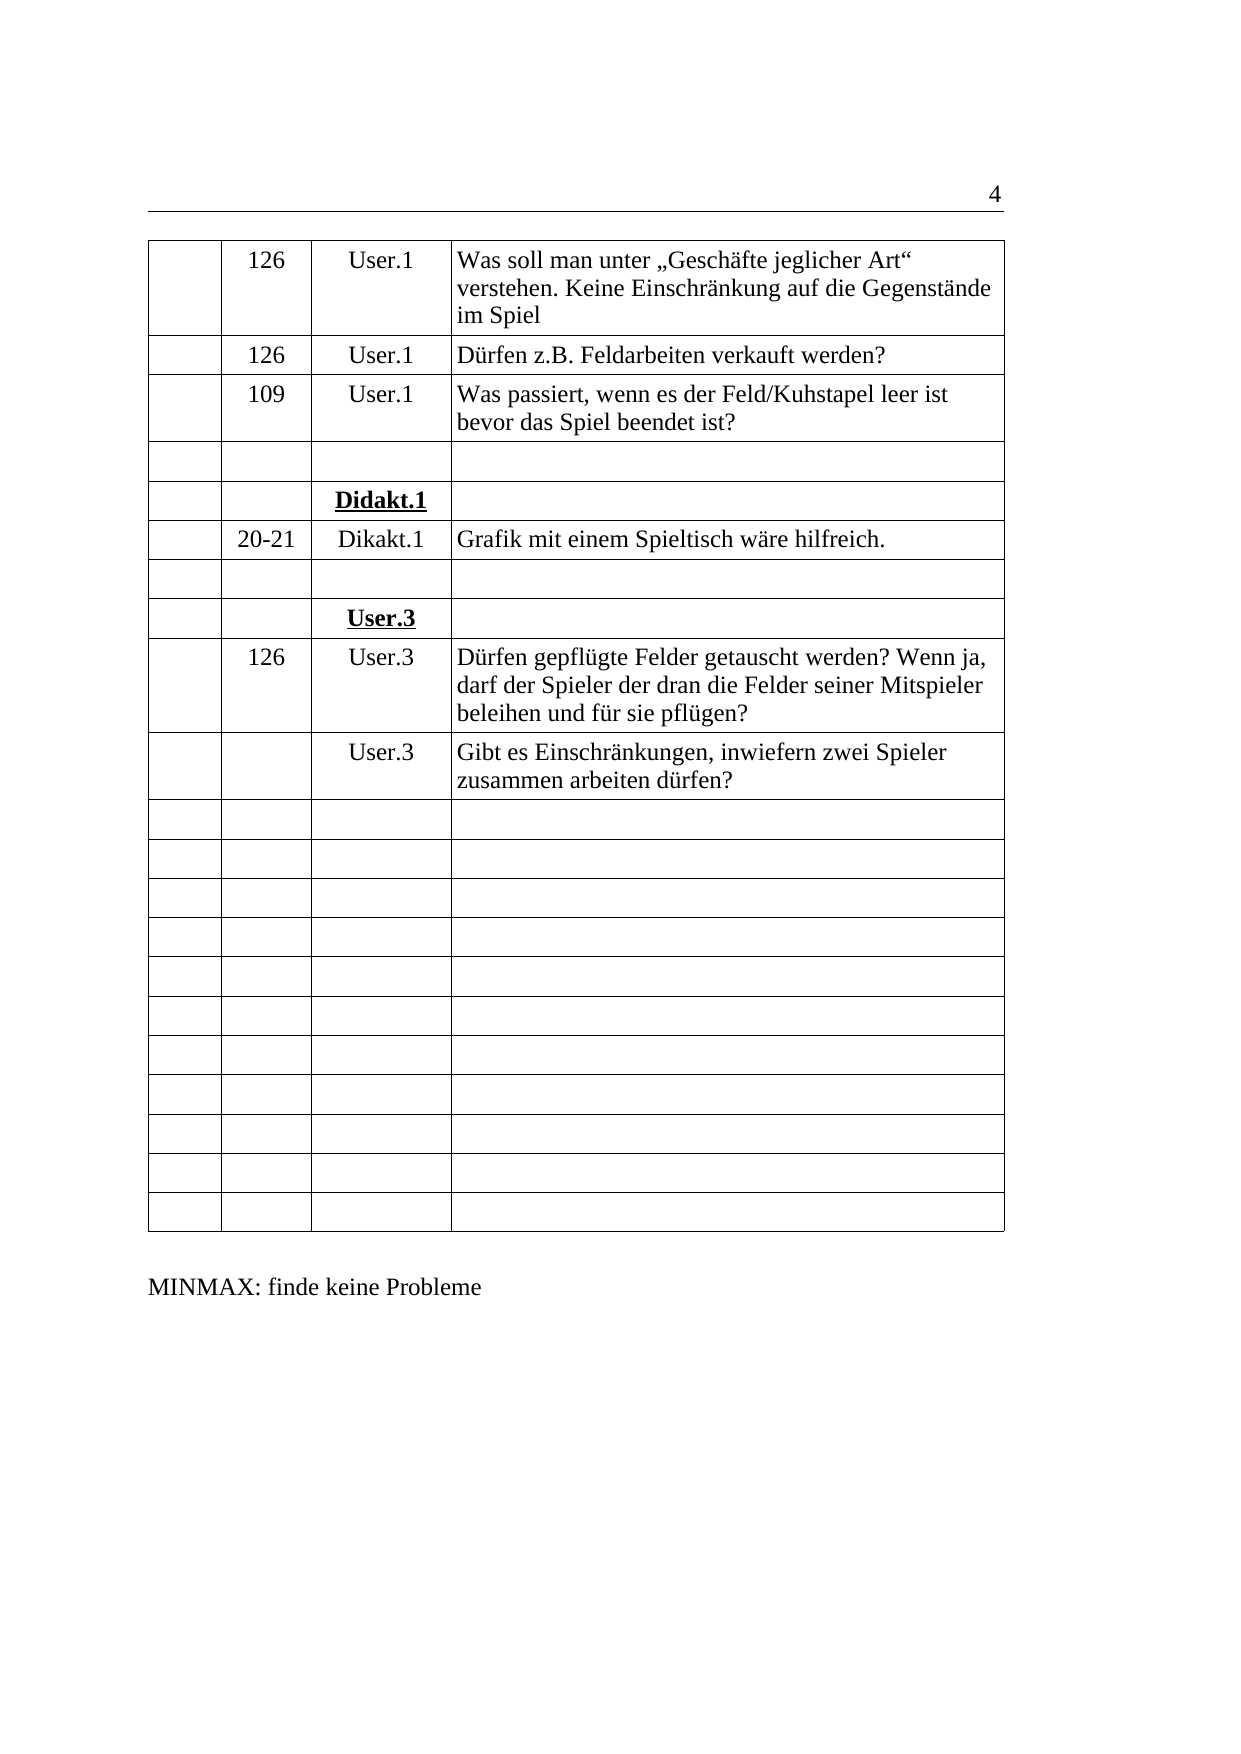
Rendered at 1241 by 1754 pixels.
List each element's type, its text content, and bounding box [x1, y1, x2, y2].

table_cell 126 [222, 336, 311, 374]
table_cell [149, 918, 221, 956]
table_cell [452, 918, 1004, 956]
table_cell Grafik mit einem Spieltisch wäre hilfreich. [452, 521, 1004, 559]
table_cell [149, 482, 221, 520]
table_cell [149, 840, 221, 878]
table_cell [222, 1075, 311, 1113]
table_cell [149, 800, 221, 838]
table_cell [149, 639, 221, 732]
table_cell [312, 997, 451, 1035]
table_cell [149, 336, 221, 374]
table_cell [222, 482, 311, 520]
table_cell [312, 1154, 451, 1192]
table_cell [149, 957, 221, 996]
table_cell [452, 599, 1004, 638]
table_cell [149, 1036, 221, 1074]
table_cell [222, 560, 311, 598]
table_cell User.3 [312, 639, 451, 732]
table_cell [452, 1075, 1004, 1113]
table_cell [452, 560, 1004, 598]
table_cell Didakt.1 [312, 482, 451, 520]
table_cell [149, 521, 221, 559]
table_cell [149, 1115, 221, 1153]
table_cell Was soll man unter „Geschäfte jeglicher Art“ verstehen. Keine Einschränkung auf die Gegenstände im Spiel [452, 241, 1004, 335]
table_cell [149, 997, 221, 1035]
table_cell [222, 957, 311, 996]
table_cell [222, 800, 311, 838]
table_cell [149, 733, 221, 799]
table_cell [452, 1036, 1004, 1074]
table_cell [452, 1115, 1004, 1153]
table_cell User.1 [312, 241, 451, 335]
table_cell [149, 442, 221, 481]
table_cell [312, 957, 451, 996]
table_cell 109 [222, 375, 311, 441]
table_cell [452, 800, 1004, 838]
table_cell [312, 800, 451, 838]
table_cell [312, 1193, 451, 1231]
table_cell [222, 733, 311, 799]
table_cell [452, 442, 1004, 481]
table_cell [222, 1036, 311, 1074]
table_cell 20-21 [222, 521, 311, 559]
table_cell [312, 1075, 451, 1113]
table_cell User.3 [312, 733, 451, 799]
table_cell [312, 879, 451, 917]
table_cell User.3 [312, 599, 451, 638]
table_cell [452, 840, 1004, 878]
table_cell Dikakt.1 [312, 521, 451, 559]
table_cell [222, 1193, 311, 1231]
table_cell [452, 1154, 1004, 1192]
table_cell [149, 1193, 221, 1231]
table_cell [452, 1193, 1004, 1231]
table_cell [452, 482, 1004, 520]
table_cell [222, 918, 311, 956]
table_cell [222, 1115, 311, 1153]
table_cell 126 [222, 639, 311, 732]
table_cell 126 [222, 241, 311, 335]
table_cell User.1 [312, 336, 451, 374]
table_cell [222, 997, 311, 1035]
table_cell [312, 560, 451, 598]
table_cell [222, 442, 311, 481]
table_cell Was passiert, wenn es der Feld/Kuhstapel leer ist bevor das Spiel beendet ist? [452, 375, 1004, 441]
table_cell [312, 840, 451, 878]
table_cell [452, 957, 1004, 996]
table_cell [222, 599, 311, 638]
table_cell [149, 1154, 221, 1192]
table_cell [452, 997, 1004, 1035]
table_cell [222, 1154, 311, 1192]
table_cell [222, 840, 311, 878]
table_cell [149, 375, 221, 441]
text MINMAX: finde keine Probleme [148, 1273, 1004, 1301]
table_cell [149, 241, 221, 335]
table_cell [149, 560, 221, 598]
table_cell Dürfen gepflügte Felder getauscht werden? Wenn ja, darf der Spieler der dran die Felder seiner Mitspieler beleihen und für sie pflügen? [452, 639, 1004, 732]
table_cell [222, 879, 311, 917]
table_cell User.1 [312, 375, 451, 441]
table_cell [312, 442, 451, 481]
table_cell [149, 599, 221, 638]
table_cell [149, 879, 221, 917]
table_cell Dürfen z.B. Feldarbeiten verkauft werden? [452, 336, 1004, 374]
table_cell [312, 918, 451, 956]
table_cell [312, 1115, 451, 1153]
table_cell [312, 1036, 451, 1074]
table_cell [452, 879, 1004, 917]
table_cell Gibt es Einschränkungen, inwiefern zwei Spieler zusammen arbeiten dürfen? [452, 733, 1004, 799]
table_cell [149, 1075, 221, 1113]
